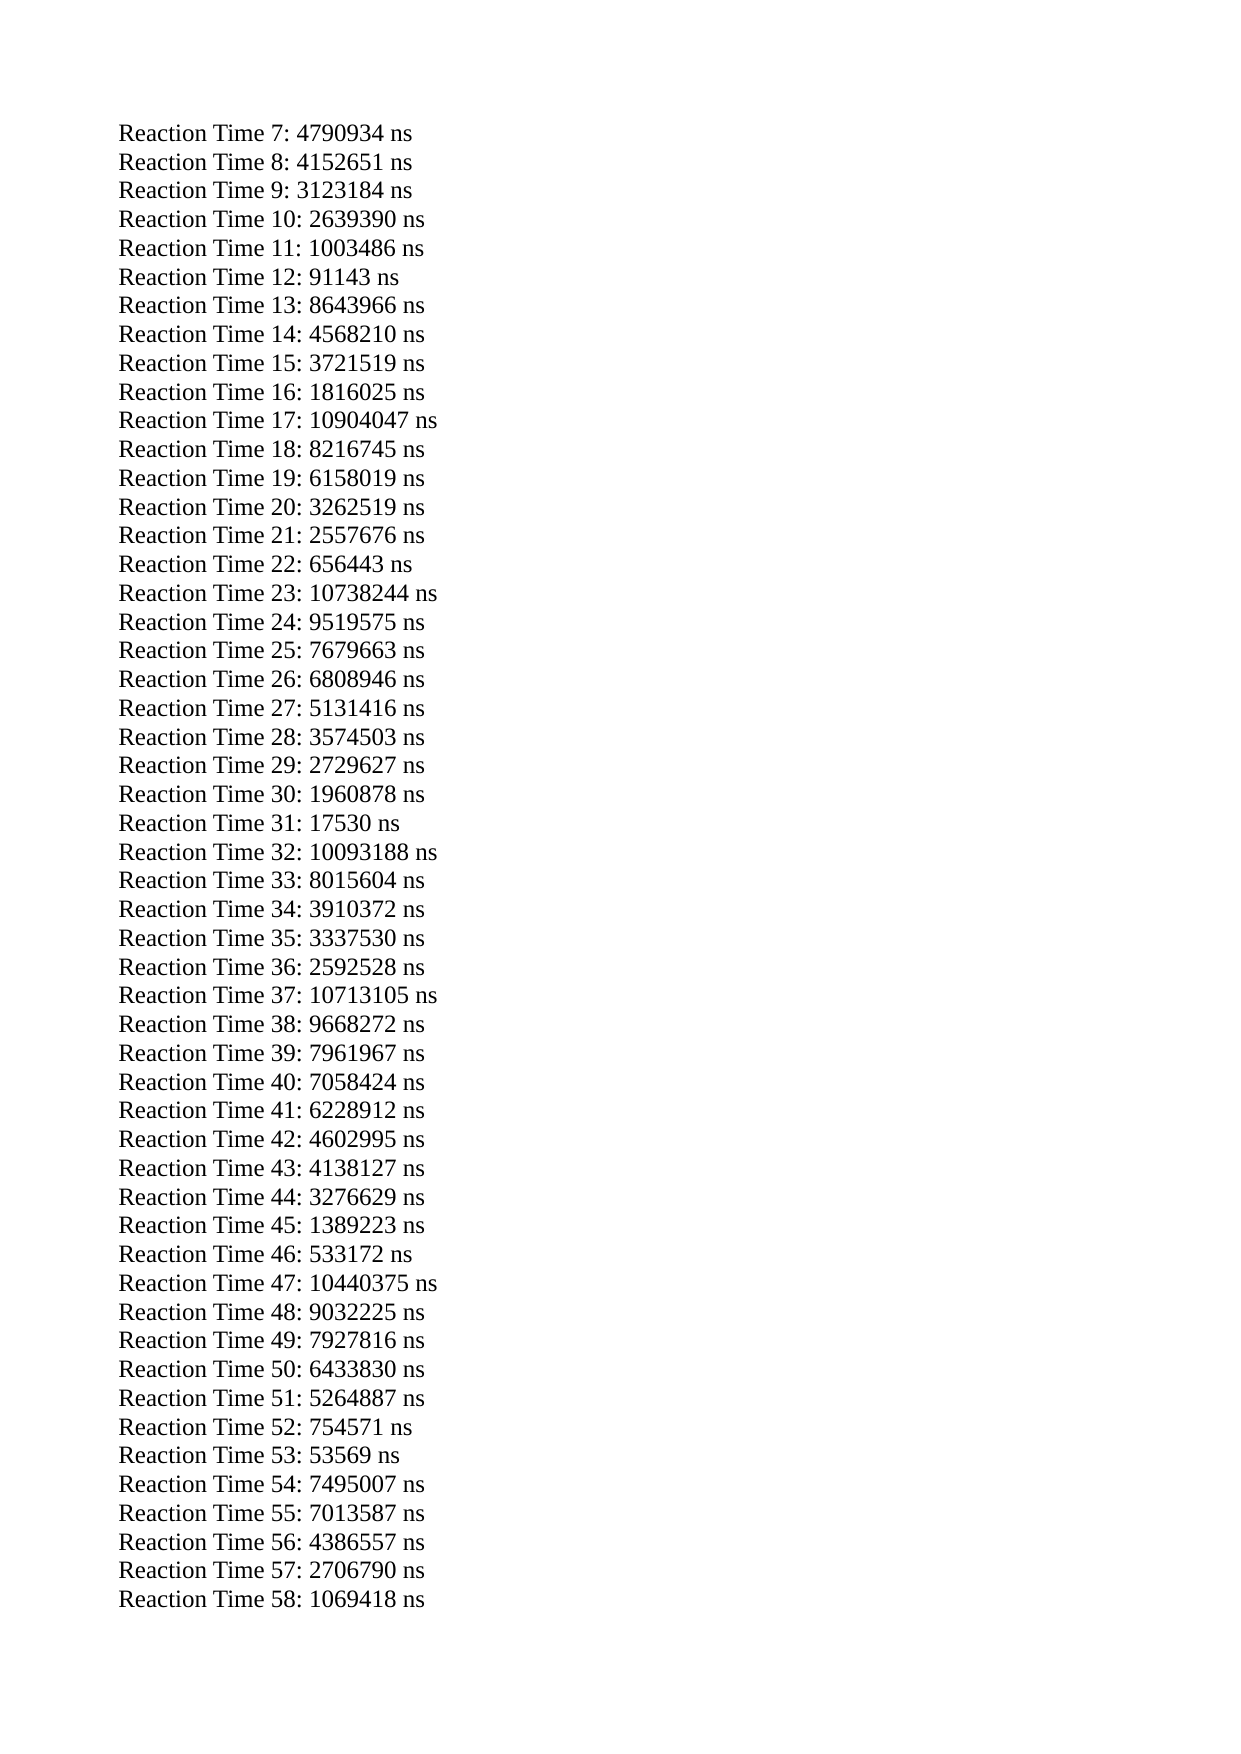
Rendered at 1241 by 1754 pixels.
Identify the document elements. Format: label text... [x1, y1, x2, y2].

text Reaction Time 32: 10093188 ns [118, 837, 1122, 866]
text Reaction Time 33: 8015604 ns [118, 866, 1122, 894]
text Reaction Time 55: 7013587 ns [118, 1498, 1122, 1527]
text Reaction Time 20: 3262519 ns [118, 492, 1122, 521]
text Reaction Time 12: 91143 ns [118, 262, 1122, 291]
text Reaction Time 18: 8216745 ns [118, 434, 1122, 463]
text Reaction Time 50: 6433830 ns [118, 1354, 1122, 1383]
text Reaction Time 27: 5131416 ns [118, 693, 1122, 722]
text Reaction Time 42: 4602995 ns [118, 1124, 1122, 1153]
text Reaction Time 7: 4790934 ns [118, 118, 1122, 147]
text Reaction Time 40: 7058424 ns [118, 1067, 1122, 1096]
text Reaction Time 54: 7495007 ns [118, 1469, 1122, 1498]
text Reaction Time 24: 9519575 ns [118, 607, 1122, 636]
text Reaction Time 17: 10904047 ns [118, 406, 1122, 434]
text Reaction Time 34: 3910372 ns [118, 894, 1122, 923]
text Reaction Time 46: 533172 ns [118, 1239, 1122, 1268]
text Reaction Time 44: 3276629 ns [118, 1182, 1122, 1211]
text Reaction Time 53: 53569 ns [118, 1441, 1122, 1469]
text Reaction Time 22: 656443 ns [118, 549, 1122, 578]
text Reaction Time 56: 4386557 ns [118, 1527, 1122, 1556]
text Reaction Time 11: 1003486 ns [118, 233, 1122, 262]
text Reaction Time 16: 1816025 ns [118, 377, 1122, 406]
text Reaction Time 30: 1960878 ns [118, 779, 1122, 808]
text Reaction Time 9: 3123184 ns [118, 176, 1122, 204]
text Reaction Time 31: 17530 ns [118, 808, 1122, 837]
text Reaction Time 43: 4138127 ns [118, 1153, 1122, 1182]
text Reaction Time 47: 10440375 ns [118, 1268, 1122, 1297]
text Reaction Time 39: 7961967 ns [118, 1038, 1122, 1067]
text Reaction Time 23: 10738244 ns [118, 578, 1122, 607]
text Reaction Time 45: 1389223 ns [118, 1211, 1122, 1239]
text Reaction Time 28: 3574503 ns [118, 722, 1122, 751]
text Reaction Time 49: 7927816 ns [118, 1326, 1122, 1354]
text Reaction Time 41: 6228912 ns [118, 1096, 1122, 1124]
text Reaction Time 36: 2592528 ns [118, 952, 1122, 981]
text Reaction Time 35: 3337530 ns [118, 923, 1122, 952]
text Reaction Time 14: 4568210 ns [118, 319, 1122, 348]
text Reaction Time 51: 5264887 ns [118, 1383, 1122, 1412]
text Reaction Time 8: 4152651 ns [118, 147, 1122, 176]
text Reaction Time 15: 3721519 ns [118, 348, 1122, 377]
text Reaction Time 29: 2729627 ns [118, 751, 1122, 779]
text Reaction Time 48: 9032225 ns [118, 1297, 1122, 1326]
text Reaction Time 38: 9668272 ns [118, 1009, 1122, 1038]
text Reaction Time 25: 7679663 ns [118, 636, 1122, 664]
text Reaction Time 13: 8643966 ns [118, 291, 1122, 319]
text Reaction Time 58: 1069418 ns [118, 1584, 1122, 1613]
text Reaction Time 19: 6158019 ns [118, 463, 1122, 492]
text Reaction Time 21: 2557676 ns [118, 521, 1122, 549]
text Reaction Time 37: 10713105 ns [118, 981, 1122, 1009]
text Reaction Time 57: 2706790 ns [118, 1556, 1122, 1584]
text Reaction Time 10: 2639390 ns [118, 204, 1122, 233]
text Reaction Time 26: 6808946 ns [118, 664, 1122, 693]
text Reaction Time 52: 754571 ns [118, 1412, 1122, 1441]
